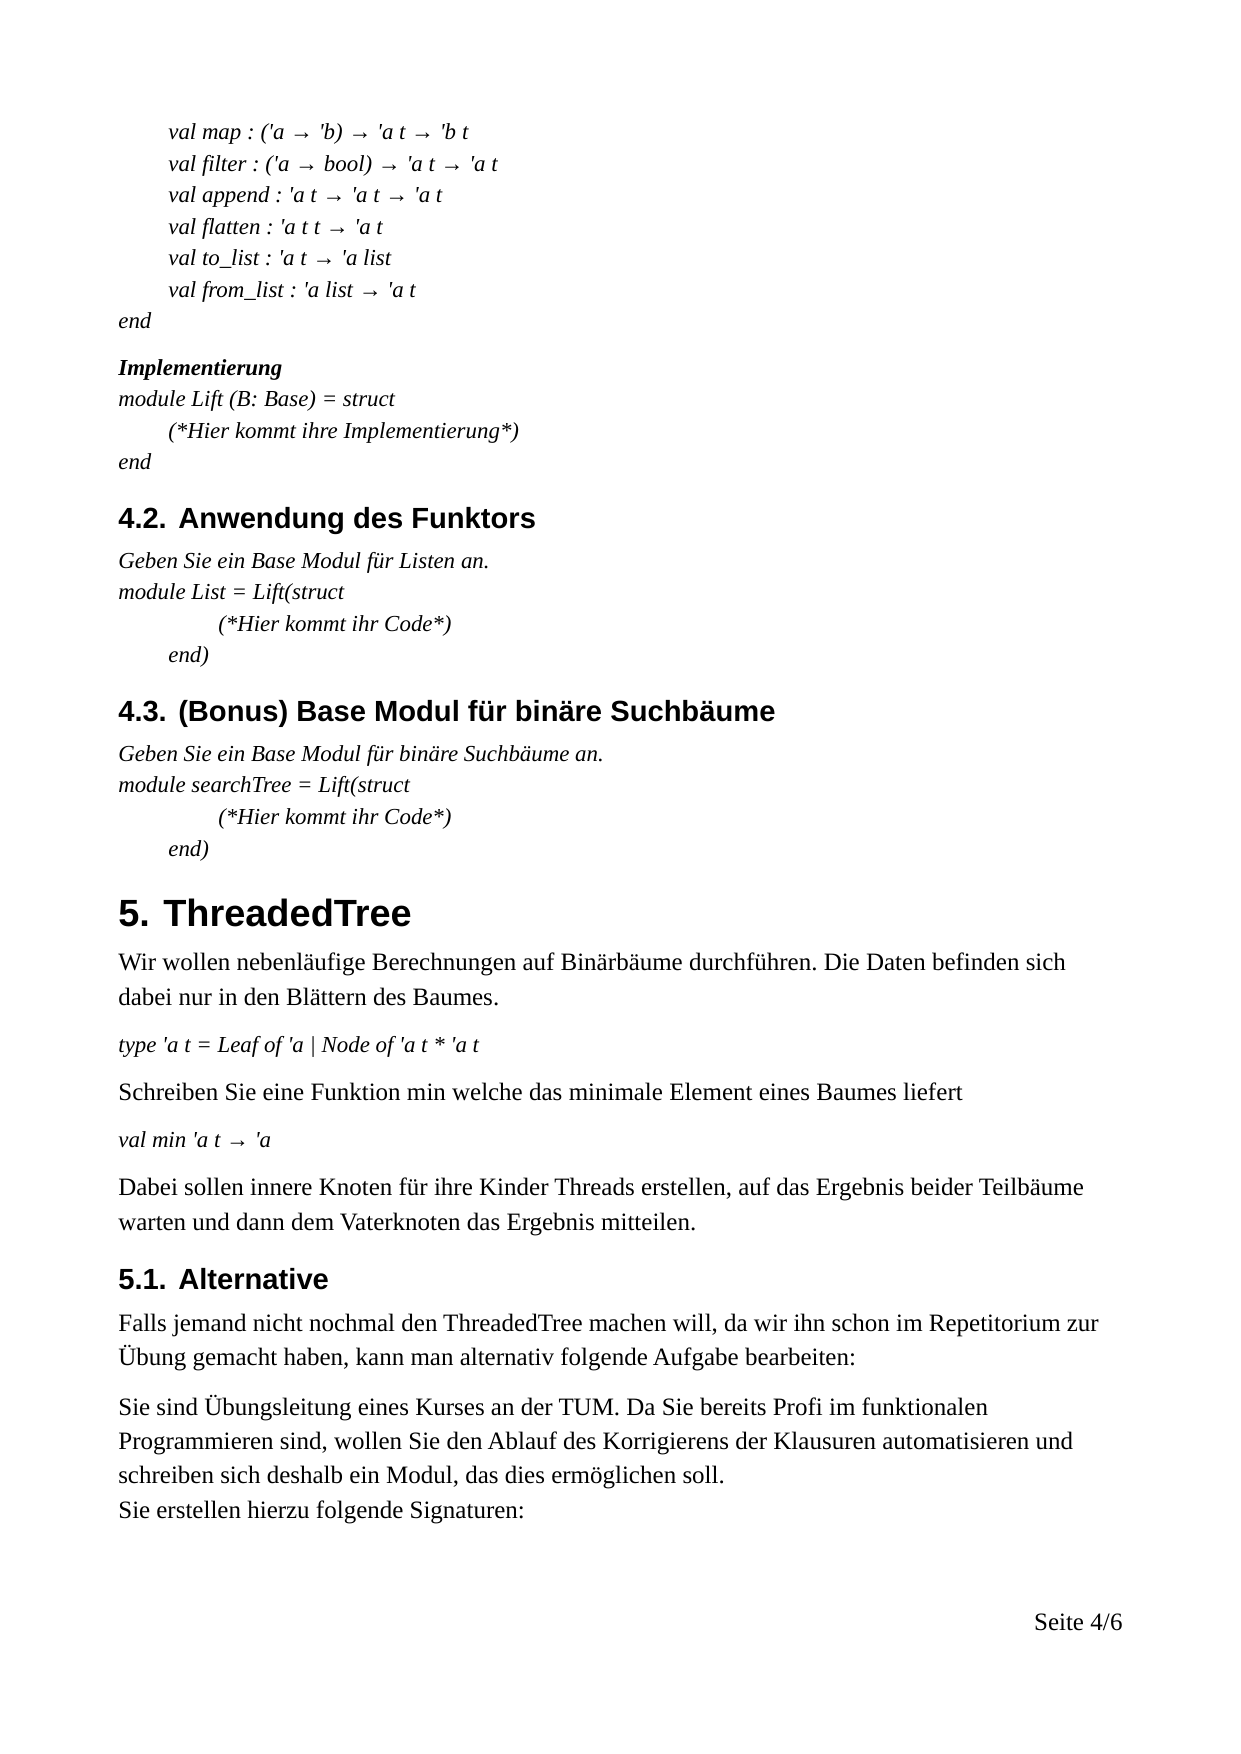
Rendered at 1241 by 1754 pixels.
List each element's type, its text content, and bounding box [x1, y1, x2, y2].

text Geben Sie ein Base Modul für binäre Suchbäume an. module searchTree = Lift(struct (*Hier kommt ihr Code*) end) [118, 740, 1122, 861]
text Geben Sie ein Base Modul für Listen an. module List = Lift(struct (*Hier kommt ihr Code*) end) [118, 547, 1122, 668]
subtitle (Bonus) Base Modul für binäre Suchbäume [118, 694, 1122, 727]
text Schreiben Sie eine Funktion min welche das minimale Element eines Baumes liefert [118, 1077, 1122, 1106]
text Dabei sollen innere Knoten für ihre Kinder Threads erstellen, auf das Ergebnis beider Teilbäume warten und dann dem Vaterknoten das Ergebnis mitteilen. [118, 1172, 1122, 1235]
text val map : ('a → 'b) → 'a t → 'b t val filter : ('a → bool) → 'a t → 'a t val append : 'a t → 'a t → 'a t val flatten : 'a t t → 'a t val to_list : 'a t → 'a list val from_list : 'a list → 'a t end [118, 118, 1122, 334]
text val min 'a t → 'a [118, 1126, 1122, 1152]
text type 'a t = Leaf of 'a | Node of 'a t * 'a t [118, 1031, 1122, 1057]
subtitle Anwendung des Funktors [118, 501, 1122, 534]
subtitle ThreadedTree [118, 891, 1122, 935]
text Sie sind Übungsleitung eines Kurses an der TUM. Da Sie bereits Profi im funktionalen Programmieren sind, wollen Sie den Ablauf des Korrigierens der Klausuren automatisieren und schreiben sich deshalb ein Modul, das dies ermöglichen soll. Sie erstellen hierzu folgende Signaturen: [118, 1392, 1122, 1524]
text Implementierung module Lift (B: Base) = struct (*Hier kommt ihre Implementierung*) end [118, 354, 1122, 475]
text Wir wollen nebenläufige Berechnungen auf Binärbäume durchführen. Die Daten befinden sich dabei nur in den Blättern des Baumes. [118, 947, 1122, 1011]
subtitle Alternative [118, 1262, 1122, 1296]
text Falls jemand nicht nochmal den ThreadedTree machen will, da wir ihn schon im Repetitorium zur Übung gemacht haben, kann man alternativ folgende Aufgabe bearbeiten: [118, 1308, 1122, 1371]
